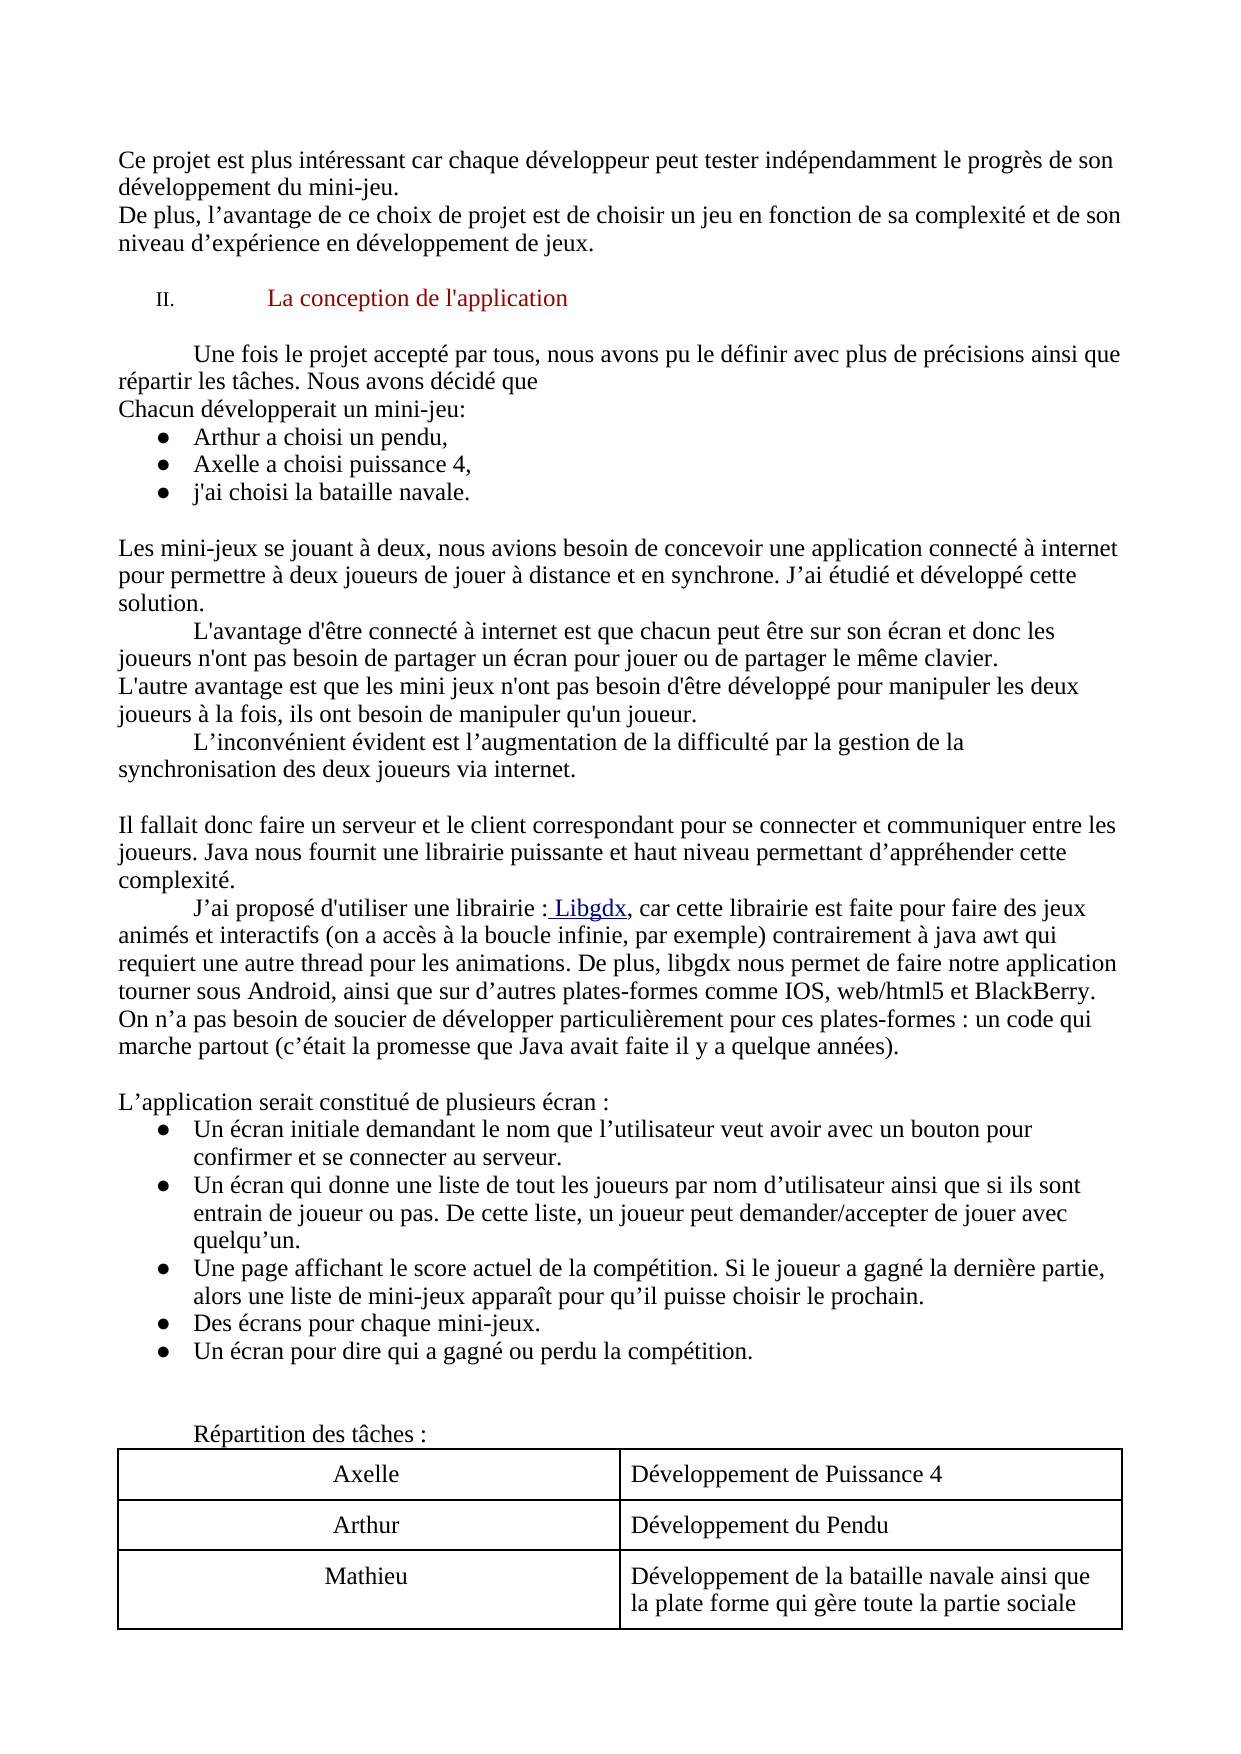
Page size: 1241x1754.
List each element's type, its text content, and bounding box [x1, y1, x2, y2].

list Des écrans pour chaque mini-jeux. [156, 1309, 1122, 1337]
table_header Développement de Puissance 4 [621, 1450, 1121, 1499]
list Une page affichant le score actuel de la compétition. Si le joueur a gagné la dernière partie, alors une liste de mini-jeux apparaît pour qu’il puisse choisir le prochain. [156, 1254, 1122, 1309]
text Une fois le projet accepté par tous, nous avons pu le définir avec plus de précisions ainsi que répartir les tâches. Nous avons décidé que [118, 340, 1122, 395]
table_cell Développement du Pendu [621, 1501, 1121, 1549]
list Axelle a choisi puissance 4, [156, 451, 1122, 478]
text Les mini-jeux se jouant à deux, nous avions besoin de concevoir une application connecté à internet pour permettre à deux joueurs de jouer à distance et en synchrone. J’ai étudié et développé cette solution. [118, 534, 1122, 617]
text Il fallait donc faire un serveur et le client correspondant pour se connecter et communiquer entre les joueurs. Java nous fournit une librairie puissante et haut niveau permettant d’appréhender cette complexité. [118, 811, 1122, 894]
table_header Axelle [119, 1450, 619, 1499]
list La conception de l'application [156, 284, 1122, 312]
table_cell Arthur [119, 1501, 619, 1549]
text Ce projet est plus intéressant car chaque développeur peut tester indépendamment le progrès de son développement du mini-jeu. [118, 146, 1122, 201]
list Un écran pour dire qui a gagné ou perdu la compétition. [156, 1337, 1122, 1365]
list Un écran qui donne une liste de tout les joueurs par nom d’utilisateur ainsi que si ils sont entrain de joueur ou pas. De cette liste, un joueur peut demander/accepter de jouer avec quelqu’un. [156, 1171, 1122, 1254]
text Chacun développerait un mini-jeu: [118, 395, 1122, 423]
list j'ai choisi la bataille navale. [156, 478, 1122, 506]
text J’ai proposé d'utiliser une librairie : Libgdx, car cette librairie est faite pour faire des jeux animés et interactifs (on a accès à la boucle infinie, par exemple) contrairement à java awt qui requiert une autre thread pour les animations. De plus, libgdx nous permet de faire notre application tourner sous Android, ainsi que sur d’autres plates-formes comme IOS, web/html5 et BlackBerry. On n’a pas besoin de soucier de développer particulièrement pour ces plates-formes : un code qui marche partout (c’était la promesse que Java avait faite il y a quelque années). [118, 894, 1122, 1060]
table_cell Développement de la bataille navale ainsi que la plate forme qui gère toute la partie sociale [621, 1551, 1121, 1628]
table_cell Mathieu [119, 1551, 619, 1628]
text L’inconvénient évident est l’augmentation de la difficulté par la gestion de la synchronisation des deux joueurs via internet. [118, 728, 1122, 783]
list Un écran initiale demandant le nom que l’utilisateur veut avoir avec un bouton pour confirmer et se connecter au serveur. [156, 1116, 1122, 1171]
text De plus, l’avantage de ce choix de projet est de choisir un jeu en fonction de sa complexité et de son niveau d’expérience en développement de jeux. [118, 201, 1122, 257]
text Répartition des tâches : [118, 1420, 1122, 1448]
text L’application serait constitué de plusieurs écran : [118, 1088, 1122, 1116]
text L'autre avantage est que les mini jeux n'ont pas besoin d'être développé pour manipuler les deux joueurs à la fois, ils ont besoin de manipuler qu'un joueur. [118, 672, 1122, 728]
text L'avantage d'être connecté à internet est que chacun peut être sur son écran et donc les joueurs n'ont pas besoin de partager un écran pour jouer ou de partager le même clavier. [118, 617, 1122, 672]
list Arthur a choisi un pendu, [156, 423, 1122, 451]
